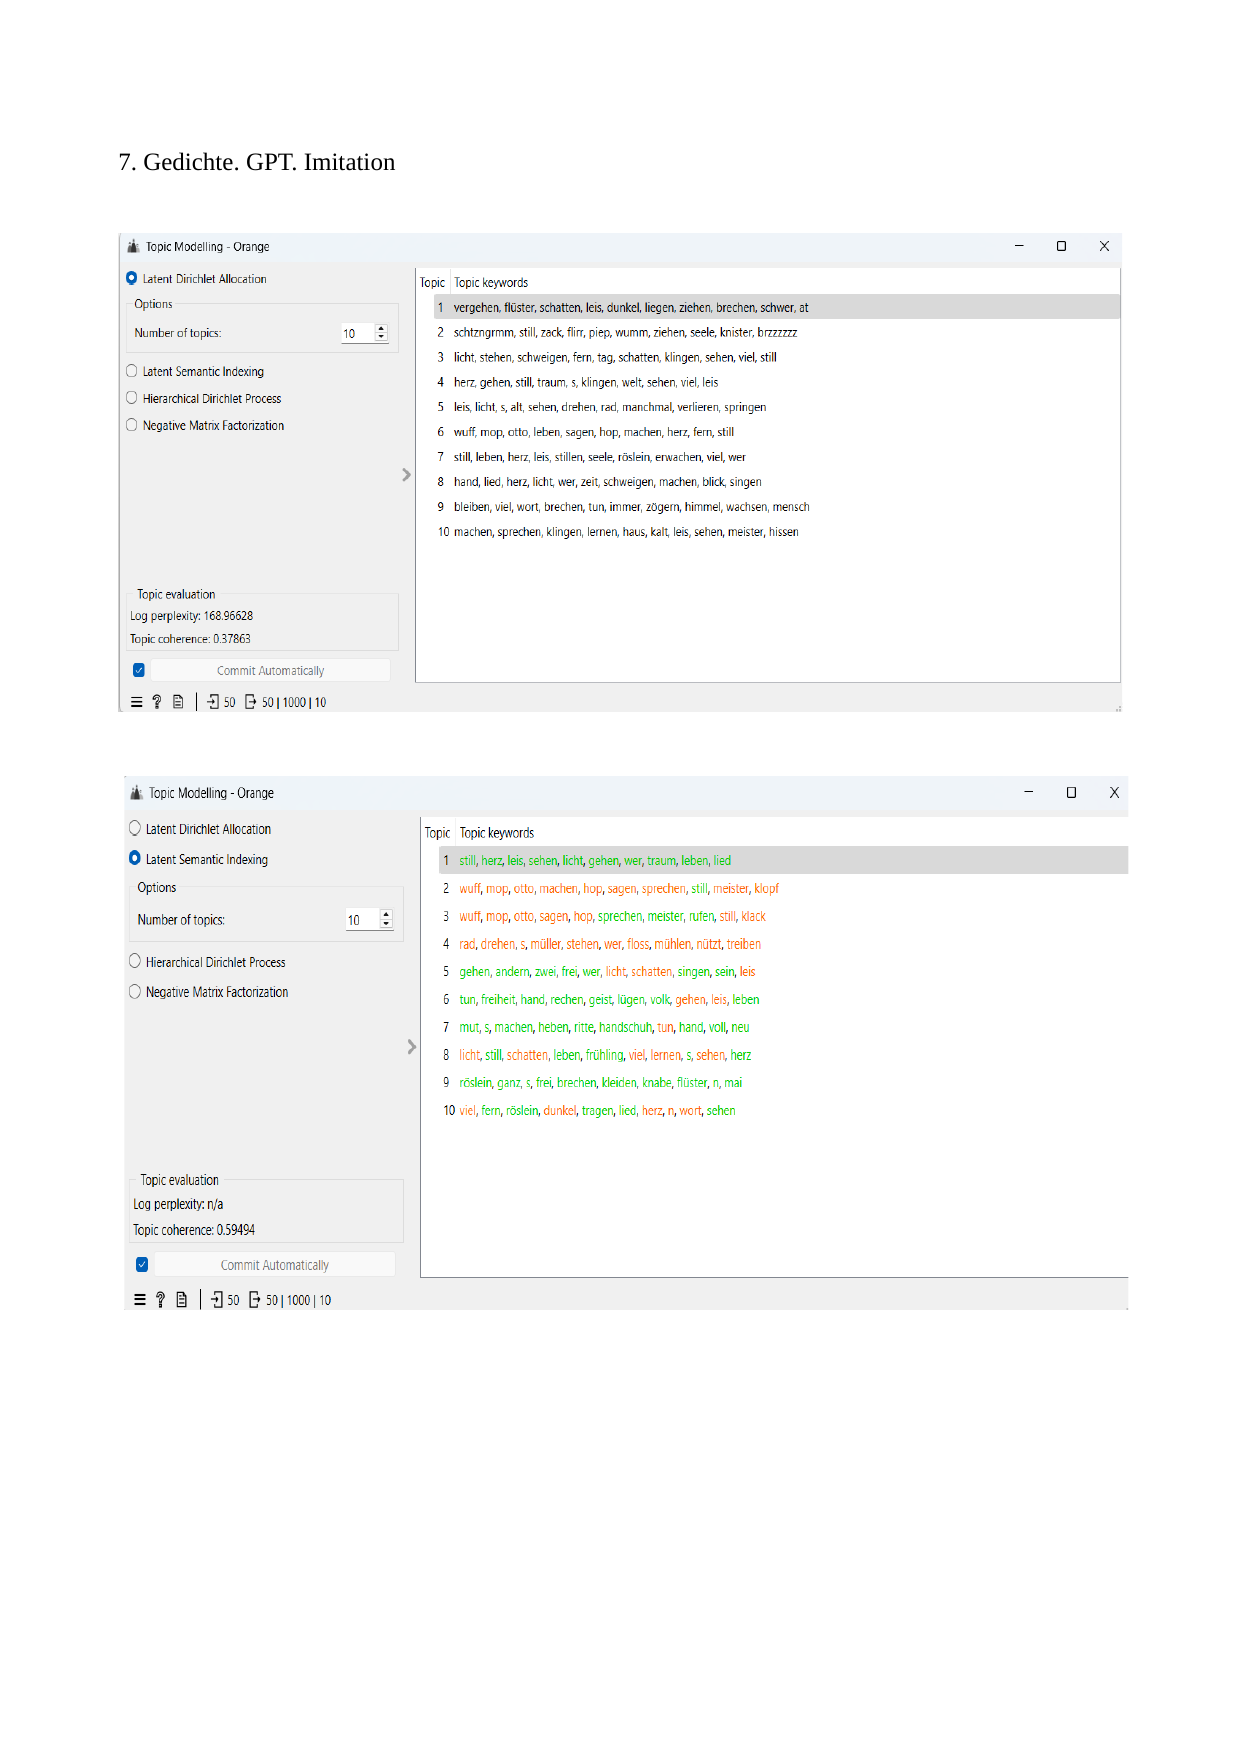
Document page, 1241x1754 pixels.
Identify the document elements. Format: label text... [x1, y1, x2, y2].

picture [124, 776, 1129, 1310]
picture [118, 233, 1123, 712]
text 7. Gedichte. GPT. Imitation [118, 147, 1122, 176]
